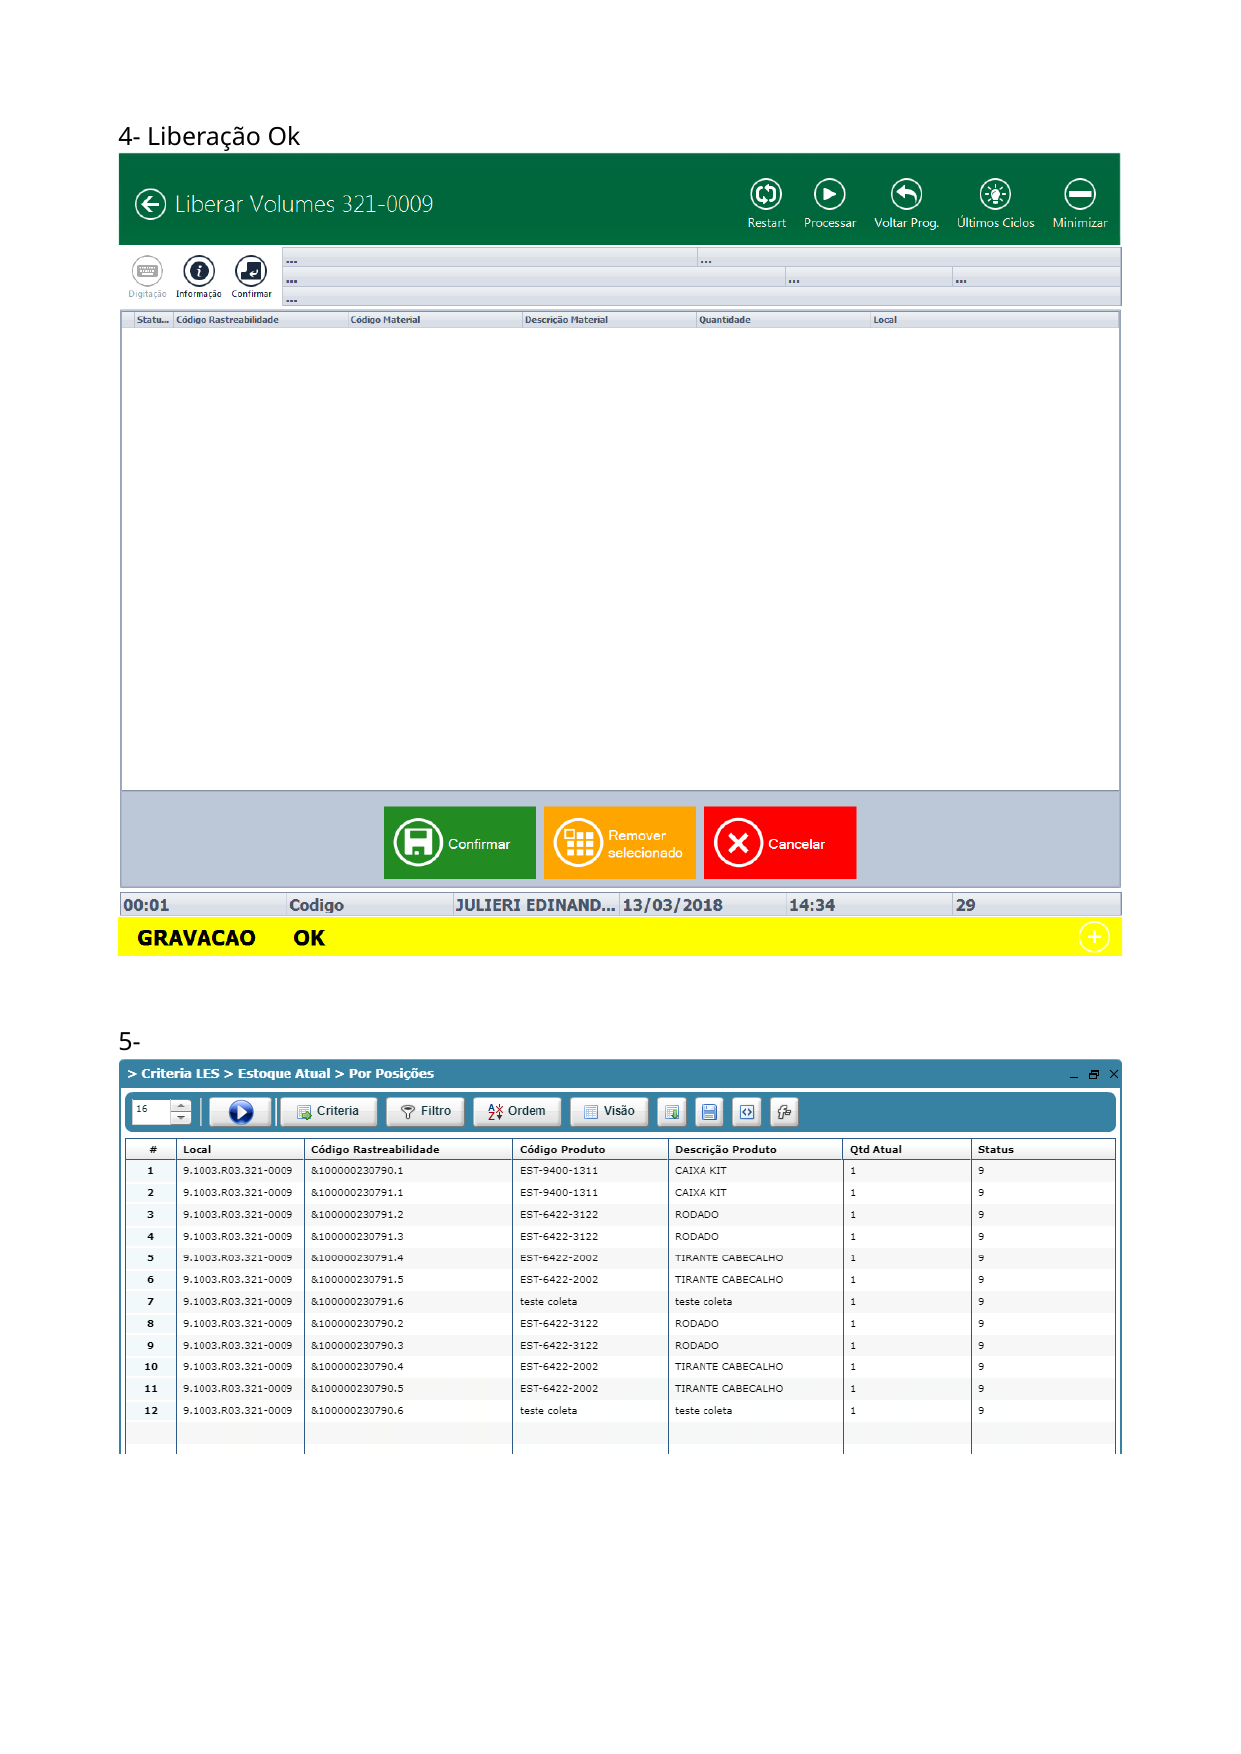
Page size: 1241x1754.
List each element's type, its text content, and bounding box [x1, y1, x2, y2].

picture [118, 1057, 1123, 1454]
text 4- Liberação Ok [118, 118, 1122, 152]
text 5- [118, 1023, 1122, 1057]
picture [118, 152, 1123, 956]
